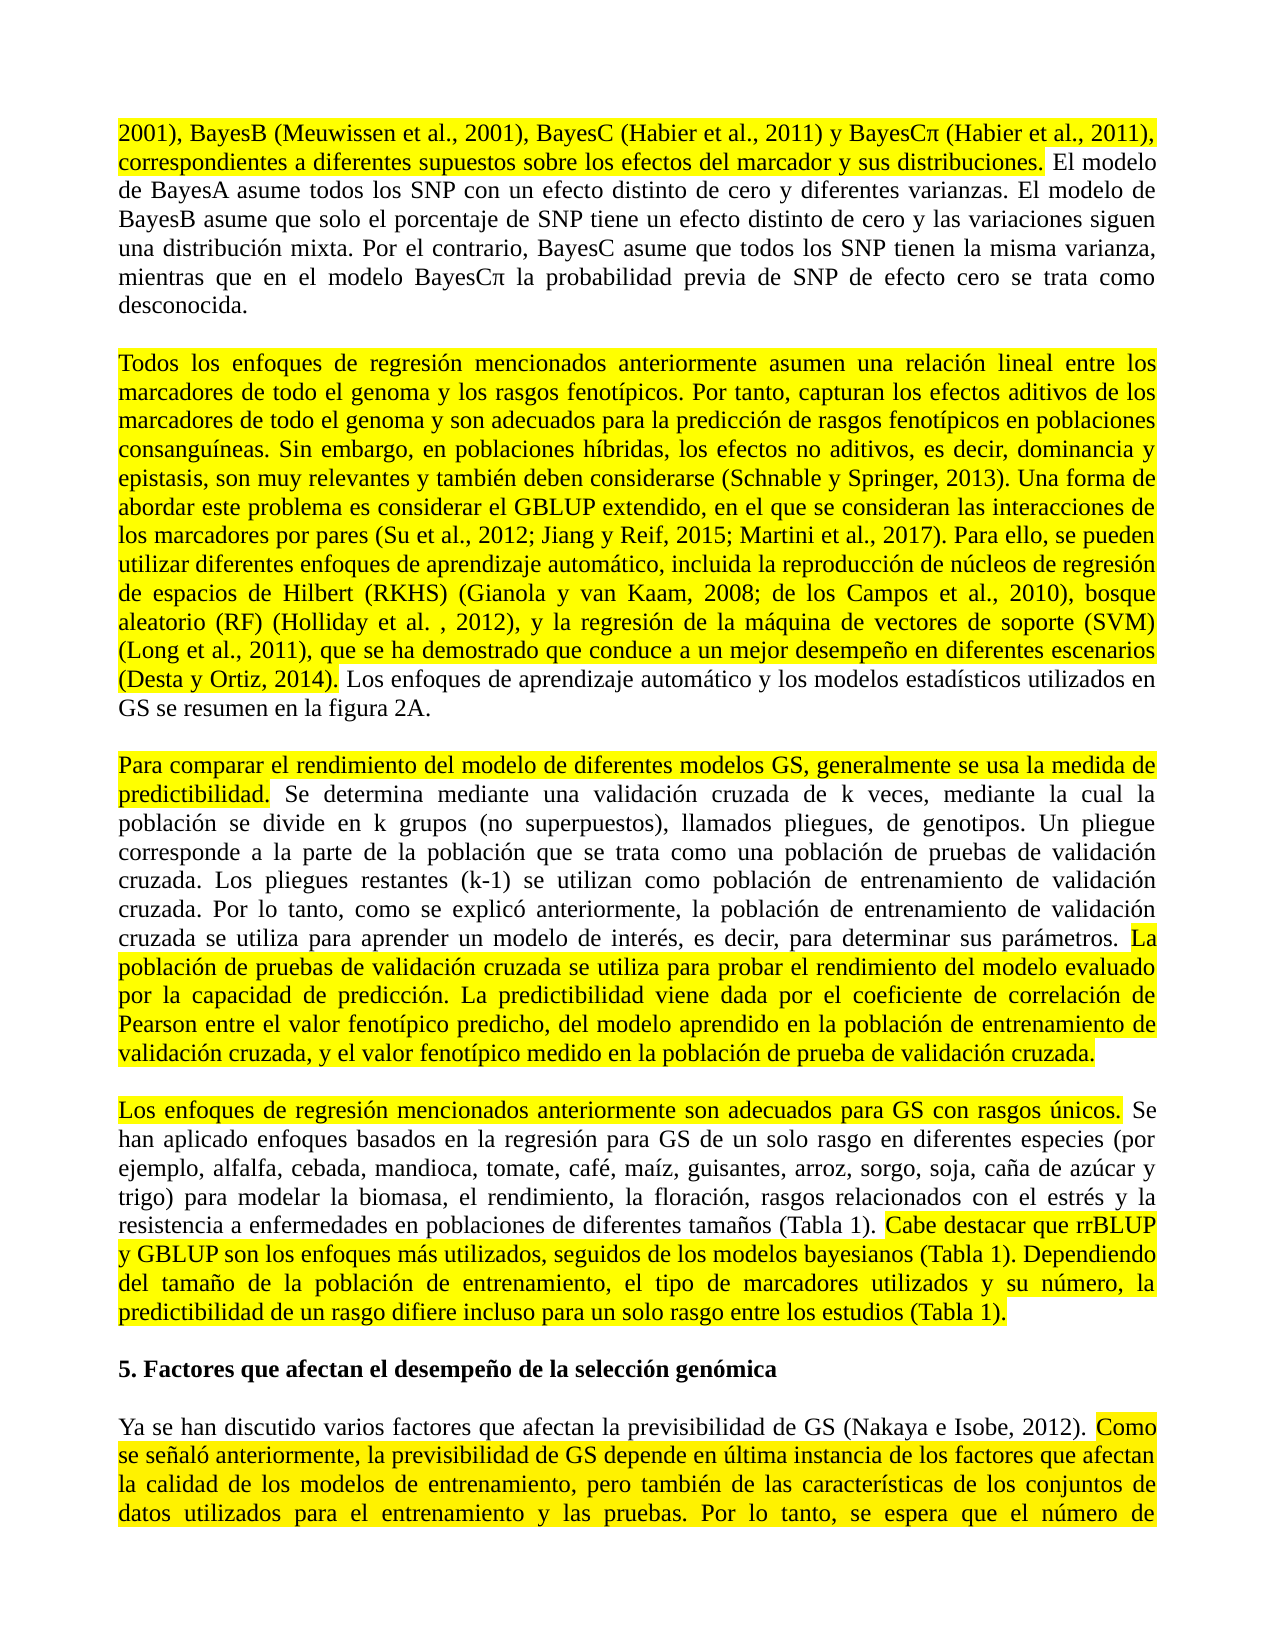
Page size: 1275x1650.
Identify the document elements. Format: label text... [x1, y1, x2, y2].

text Ya se han discutido varios factores que afectan la previsibilidad de GS (Nakaya e Isobe, 2012). Como se señaló anteriormente, la previsibilidad de GS depende en última instancia de los factores que afectan la calidad de los modelos de entrenamiento, pero también de las características de los conjuntos de datos utilizados para el entrenamiento y las pruebas. Por lo tanto, se espera que el número de [118, 1412, 1157, 1527]
text Los enfoques de regresión mencionados anteriormente son adecuados para GS con rasgos únicos. Se han aplicado enfoques basados en la regresión para GS de un solo rasgo en diferentes especies (por ejemplo, alfalfa, cebada, mandioca, tomate, café, maíz, guisantes, arroz, sorgo, soja, caña de azúcar y trigo) para modelar la biomasa, el rendimiento, la floración, rasgos relacionados con el estrés y la resistencia a enfermedades en poblaciones de diferentes tamaños (Tabla 1). Cabe destacar que rrBLUP y GBLUP son los enfoques más utilizados, seguidos de los modelos bayesianos (Tabla 1). Dependiendo del tamaño de la población de entrenamiento, el tipo de marcadores utilizados y su número, la predictibilidad de un rasgo difiere incluso para un solo rasgo entre los estudios (Tabla 1). [118, 1096, 1157, 1326]
text 2001), BayesB (Meuwissen et al., 2001), BayesC (Habier et al., 2011) y BayesCπ (Habier et al., 2011), correspondientes a diferentes supuestos sobre los efectos del marcador y sus distribuciones. El modelo de BayesA asume todos los SNP con un efecto distinto de cero y diferentes varianzas. El modelo de BayesB asume que solo el porcentaje de SNP tiene un efecto distinto de cero y las variaciones siguen una distribución mixta. Por el contrario, BayesC asume que todos los SNP tienen la misma varianza, mientras que en el modelo BayesCπ la probabilidad previa de SNP de efecto cero se trata como desconocida. [118, 118, 1157, 319]
text 5. Factores que afectan el desempeño de la selección genómica [118, 1354, 1157, 1383]
text Para comparar el rendimiento del modelo de diferentes modelos GS, generalmente se usa la medida de predictibilidad. Se determina mediante una validación cruzada de k veces, mediante la cual la población se divide en k grupos (no superpuestos), llamados pliegues, de genotipos. Un pliegue corresponde a la parte de la población que se trata como una población de pruebas de validación cruzada. Los pliegues restantes (k-1) se utilizan como población de entrenamiento de validación cruzada. Por lo tanto, como se explicó anteriormente, la población de entrenamiento de validación cruzada se utiliza para aprender un modelo de interés, es decir, para determinar sus parámetros. La población de pruebas de validación cruzada se utiliza para probar el rendimiento del modelo evaluado por la capacidad de predicción. La predictibilidad viene dada por el coeficiente de correlación de Pearson entre el valor fenotípico predicho, del modelo aprendido en la población de entrenamiento de validación cruzada, y el valor fenotípico medido en la población de prueba de validación cruzada. [118, 751, 1157, 1067]
text Todos los enfoques de regresión mencionados anteriormente asumen una relación lineal entre los marcadores de todo el genoma y los rasgos fenotípicos. Por tanto, capturan los efectos aditivos de los marcadores de todo el genoma y son adecuados para la predicción de rasgos fenotípicos en poblaciones consanguíneas. Sin embargo, en poblaciones híbridas, los efectos no aditivos, es decir, dominancia y epistasis, son muy relevantes y también deben considerarse (Schnable y Springer, 2013). Una forma de abordar este problema es considerar el GBLUP extendido, en el que se consideran las interacciones de los marcadores por pares (Su et al., 2012; Jiang y Reif, 2015; Martini et al., 2017). Para ello, se pueden utilizar diferentes enfoques de aprendizaje automático, incluida la reproducción de núcleos de regresión de espacios de Hilbert (RKHS) (Gianola y van Kaam, 2008; de los Campos et al., 2010), bosque aleatorio (RF) (Holliday et al. , 2012), y la regresión de la máquina de vectores de soporte (SVM) (Long et al., 2011), que se ha demostrado que conduce a un mejor desempeño en diferentes escenarios (Desta y Ortiz, 2014). Los enfoques de aprendizaje automático y los modelos estadísticos utilizados en GS se resumen en la figura 2A. [118, 348, 1157, 722]
